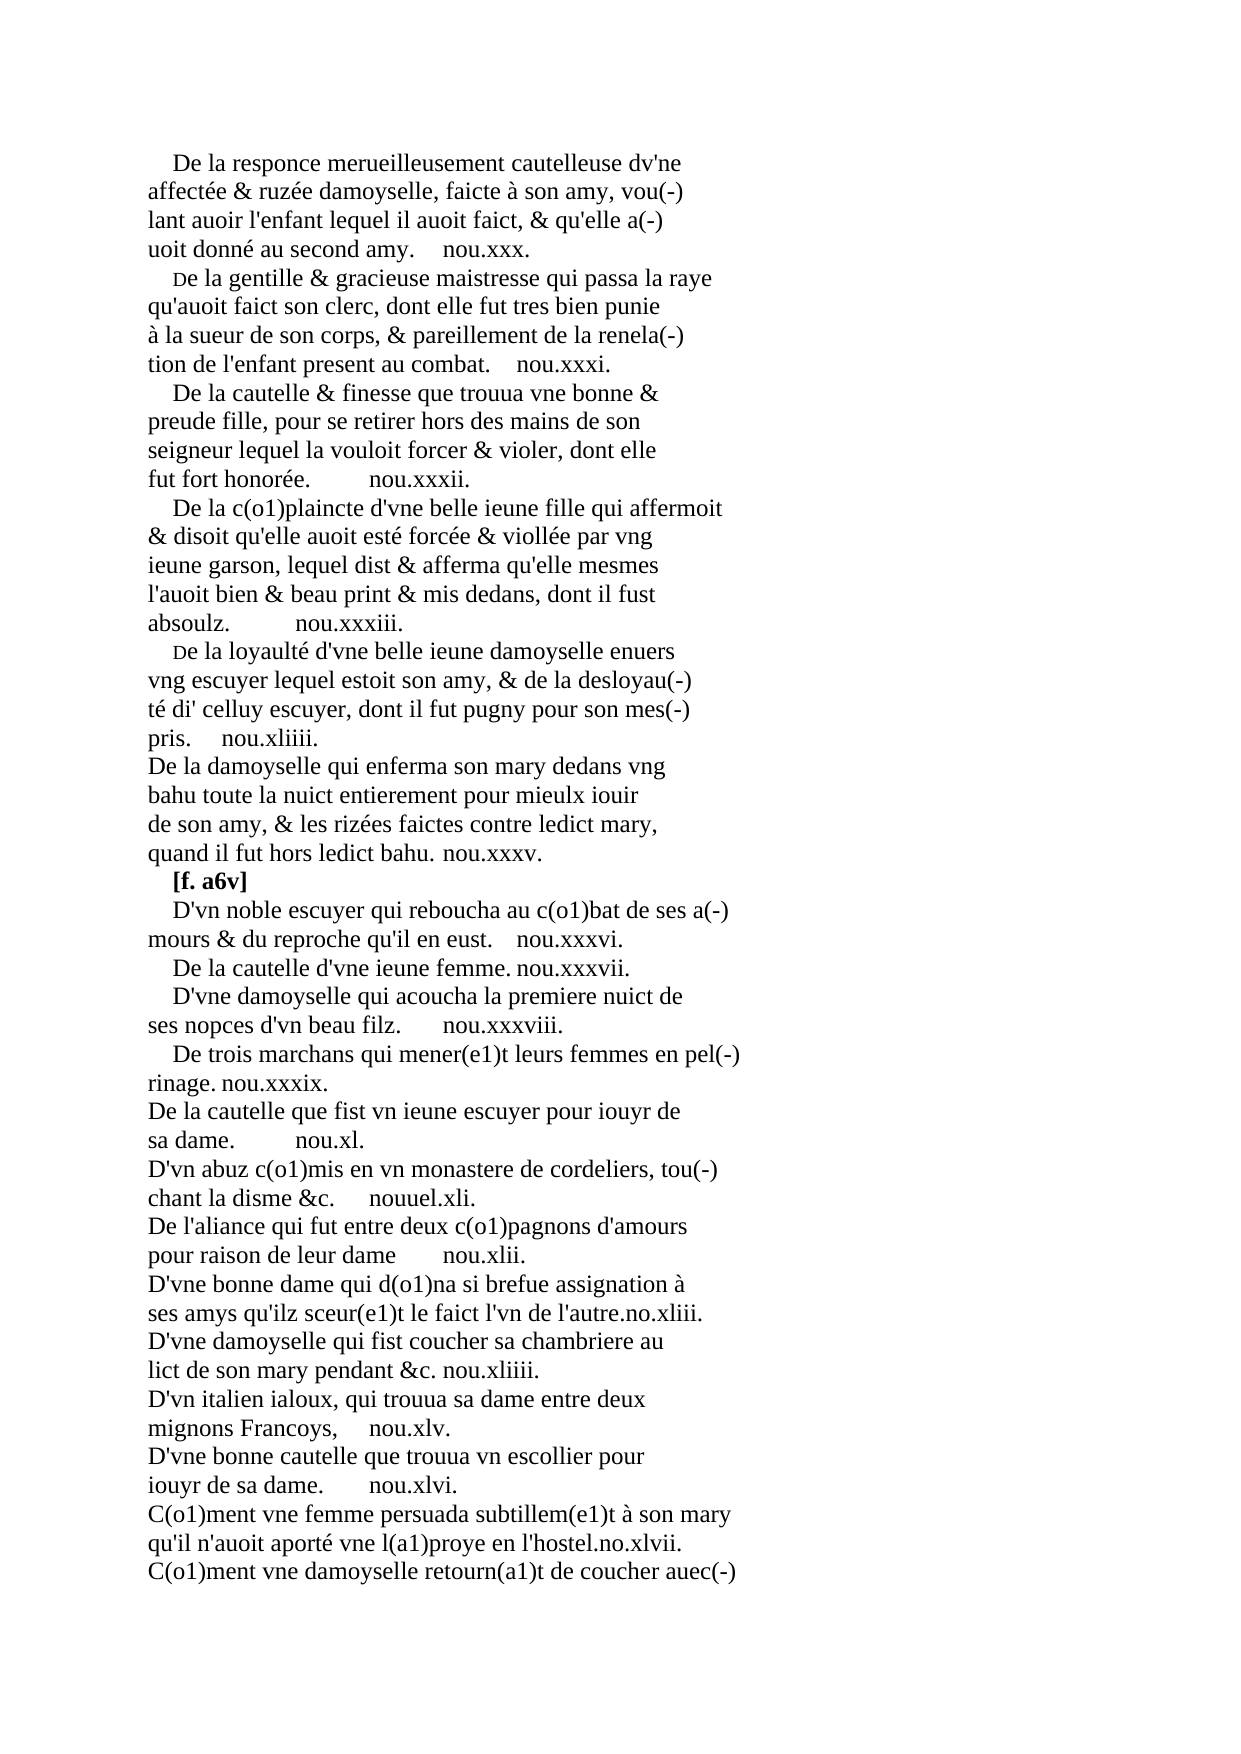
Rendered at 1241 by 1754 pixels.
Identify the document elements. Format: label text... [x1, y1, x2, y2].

text D'vn noble escuyer qui reboucha au c(o1)bat de ses a(-) mours & du reproche qu'il en eust. nou.xxxvi. [148, 895, 1093, 953]
text de la loyaulté d'vne belle ieune damoyselle enuers vng escuyer lequel estoit son amy, & de la desloyau(-) té di' celluy escuyer, dont il fut pugny pour son mes(-) pris. nou.xliiii. De la damoyselle qui enferma son mary dedans vng bahu toute la nuict entierement pour mieulx iouir de son amy, & les rizées faictes contre ledict mary, quand il fut hors ledict bahu. nou.xxxv. [148, 636, 1093, 866]
text [f. a6v] [148, 866, 1093, 895]
text D'vne damoyselle qui acoucha la premiere nuict de ses nopces d'vn beau filz. nou.xxxviii. [148, 981, 1093, 1039]
text De la c(o1)plaincte d'vne belle ieune fille qui affermoit & disoit qu'elle auoit esté forcée & viollée par vng ieune garson, lequel dist & afferma qu'elle mesmes l'auoit bien & beau print & mis dedans, dont il fust absoulz. nou.xxxiii. [148, 493, 1093, 636]
text De la responce merueilleusement cautelleuse dv'ne affectée & ruzée damoyselle, faicte à son amy, vou(-) lant auoir l'enfant lequel il auoit faict, & qu'elle a(-) uoit donné au second amy. nou.xxx. [148, 148, 1093, 263]
text De la cautelle d'vne ieune femme. nou.xxxvii. [148, 953, 1093, 981]
text De la cautelle & finesse que trouua vne bonne & preude fille, pour se retirer hors des mains de son seigneur lequel la vouloit forcer & violer, dont elle fut fort honorée. nou.xxxii. [148, 378, 1093, 493]
text De trois marchans qui mener(e1)t leurs femmes en pel(-) rinage. nou.xxxix. De la cautelle que fist vn ieune escuyer pour iouyr de sa dame. nou.xl. D'vn abuz c(o1)mis en vn monastere de cordeliers, tou(-) chant la disme &c. nouuel.xli. De l'aliance qui fut entre deux c(o1)pagnons d'amours pour raison de leur dame nou.xlii. D'vne bonne dame qui d(o1)na si brefue assignation à ses amys qu'ilz sceur(e1)t le faict l'vn de l'autre.no.xliii. D'vne damoyselle qui fist coucher sa chambriere au lict de son mary pendant &c. nou.xliiii. D'vn italien ialoux, qui trouua sa dame entre deux mignons Francoys, nou.xlv. D'vne bonne cautelle que trouua vn escollier pour iouyr de sa dame. nou.xlvi. C(o1)ment vne femme persuada subtillem(e1)t à son mary qu'il n'auoit aporté vne l(a1)proye en l'hostel.no.xlvii. C(o1)ment vne damoyselle retourn(a1)t de coucher auec(-) [148, 1039, 1093, 1585]
text de la gentille & gracieuse maistresse qui passa la raye qu'auoit faict son clerc, dont elle fut tres bien punie à la sueur de son corps, & pareillement de la renela(-) tion de l'enfant present au combat. nou.xxxi. [148, 263, 1093, 378]
